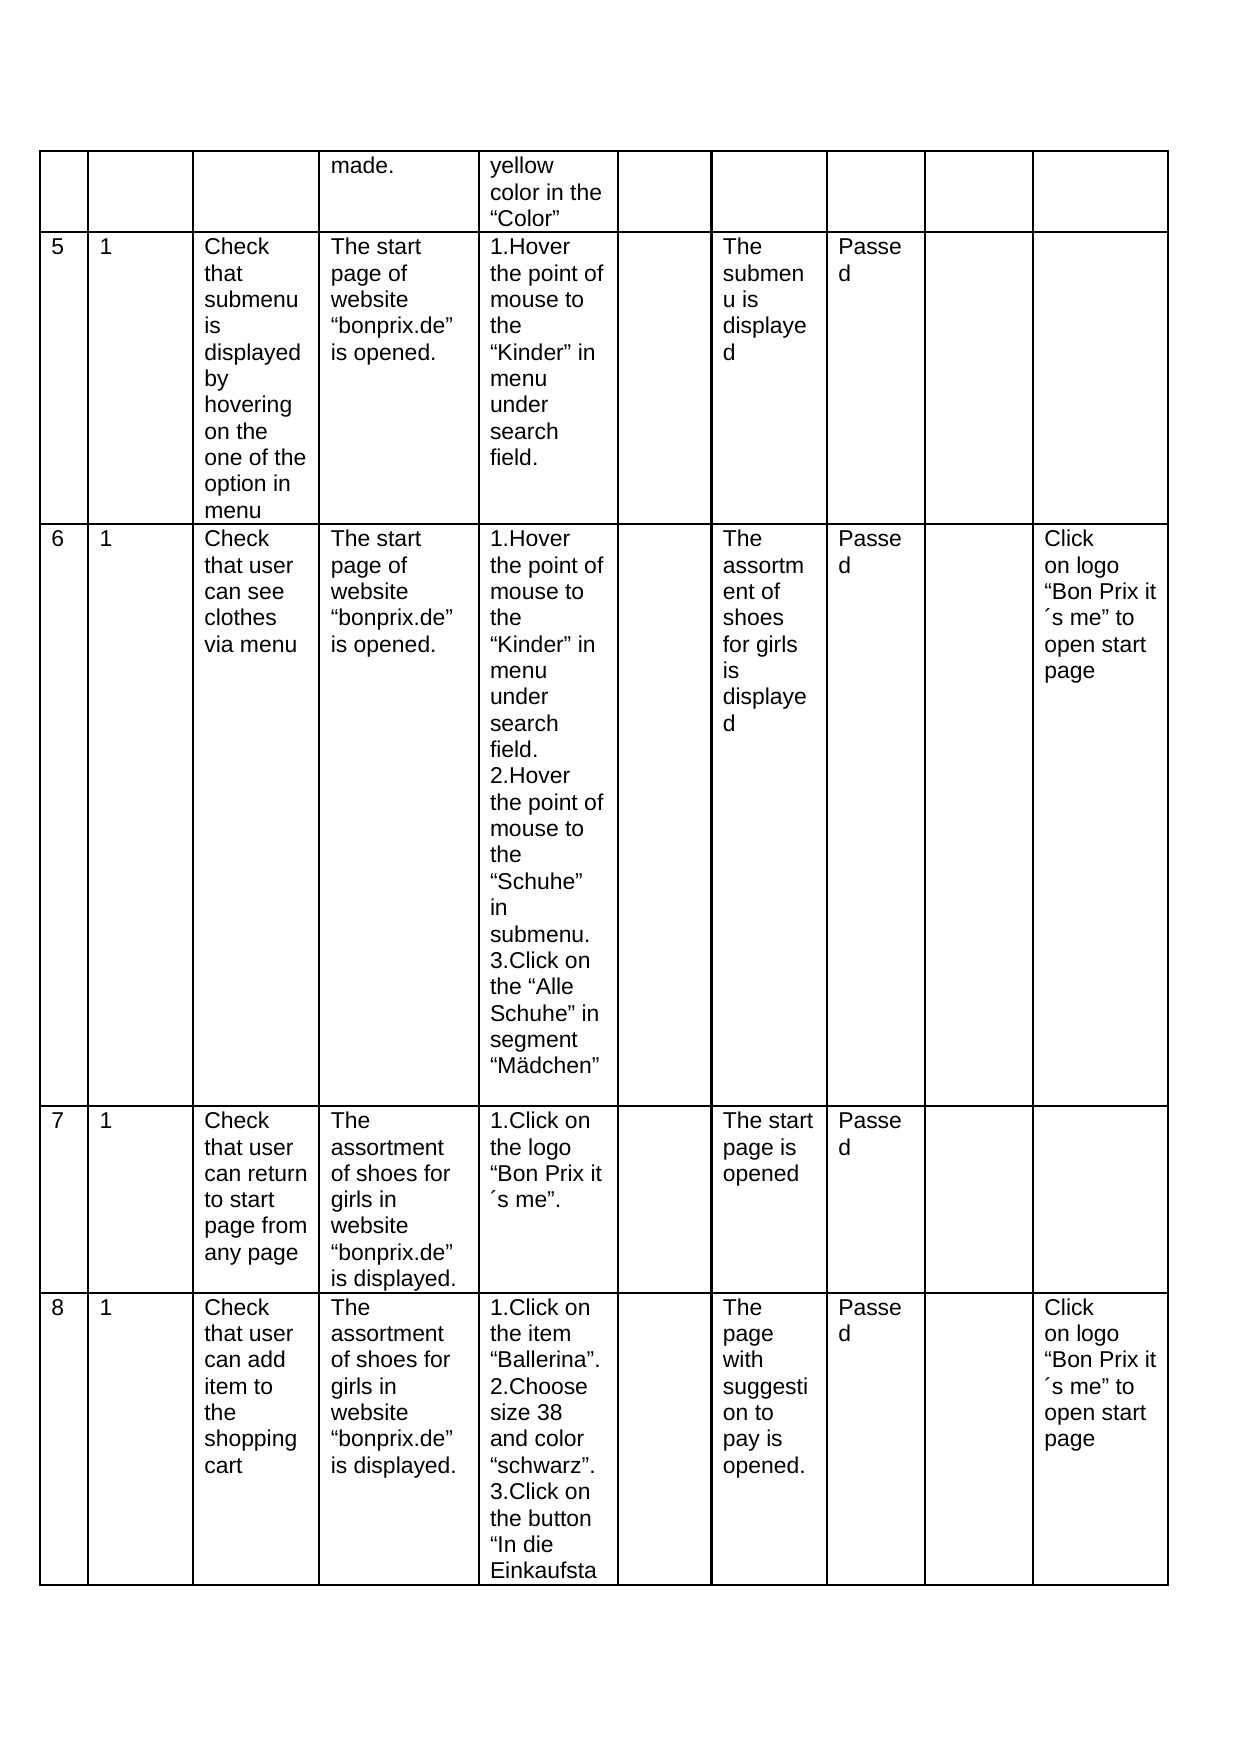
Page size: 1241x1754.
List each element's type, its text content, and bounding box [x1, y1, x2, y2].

table_cell Check that submenu is displayed by hovering on the one of the option in menu [194, 233, 204, 523]
table_cell [926, 233, 1032, 523]
table_cell Check that color in the block on the left is displayed [194, 152, 318, 231]
table_cell [619, 233, 710, 523]
table_cell [619, 1294, 710, 1583]
table_cell [926, 152, 1032, 231]
table_cell 1 [89, 233, 192, 523]
table_cell [89, 152, 192, 231]
table_cell The page with suggestion to pay is opened. [713, 1294, 826, 1583]
table_cell Check that submenu is displayed by hovering on the one of the option in menu [308, 233, 318, 523]
table_cell Passed [828, 1294, 924, 1583]
table_cell [619, 525, 710, 1105]
table_cell [1034, 1107, 1044, 1292]
table_cell [828, 152, 924, 231]
table_cell 1.Click on the logo “Bon Prix it´s me”. [480, 1107, 617, 1292]
table_cell The submenu is displayed [713, 233, 826, 523]
table_cell [1034, 233, 1167, 523]
table_cell 1.Hover the point of mouse to the “Kinder” in menu under search field. 2.Hover the point of mouse to the “Schuhe” in submenu. 3.Click on the “Alle Schuhe” in segment “Mädchen” [480, 525, 490, 1105]
table_cell [926, 525, 1032, 1105]
table_cell 1.Hover the point of mouse to the “Kinder” in menu under search field. 2.Hover the point of mouse to the “Schuhe” in submenu. 3.Click on the “Alle Schuhe” in segment “Mädchen” [606, 525, 617, 1105]
table_cell [926, 1107, 1032, 1292]
table_cell The start page of website “bonprix.de” is opened. [320, 525, 478, 1105]
table_cell The assortment of shoes for girls in website “bonprix.de” is displayed. [320, 1107, 331, 1292]
table_cell Click on logo “Bon Prix it´s me” to open start page [1034, 1294, 1167, 1583]
table_cell 1 [89, 1107, 192, 1292]
table_cell 1 [89, 525, 192, 1105]
table_cell Passed [828, 233, 924, 523]
table_cell [713, 152, 826, 231]
table_cell The assortment of shoes for girls in website “bonprix.de” is displayed. [320, 1294, 478, 1583]
table_cell [1157, 1107, 1167, 1292]
table_cell Check that user can return to start page from any page [194, 1107, 318, 1292]
table_cell Click on logo “Bon Prix it´s me” to open start page [1034, 525, 1167, 1105]
table_cell Passed [828, 1107, 924, 1292]
table_cell [619, 1107, 710, 1292]
table_cell [926, 1294, 1032, 1583]
table_cell Check that user can add item to the shopping cart [194, 1294, 318, 1583]
table_cell 7 [41, 1107, 87, 1292]
table_cell 6 [41, 525, 87, 1105]
table_cell The assortment of shoes for girls in website “bonprix.de” is displayed. [467, 1107, 478, 1292]
table_cell [1034, 152, 1167, 231]
table_cell [619, 152, 710, 231]
table_cell Passed [828, 525, 924, 1105]
table_cell 1 [89, 1294, 192, 1583]
table_cell Check that user can see clothes via menu [194, 525, 318, 1105]
table_cell 5 [41, 233, 87, 523]
table_cell The start page of website “bonprix.de” is opened. [320, 233, 478, 523]
table_cell The assortment of shoes for girls is displayed [713, 525, 826, 1105]
table_cell made. [320, 152, 478, 231]
table_cell [41, 152, 87, 231]
table_cell 1.Hover the point of mouse to the “Kinder” in menu under search field. [480, 233, 617, 523]
table_cell The start page is opened [713, 1107, 826, 1292]
table_cell 8 [41, 1294, 87, 1583]
